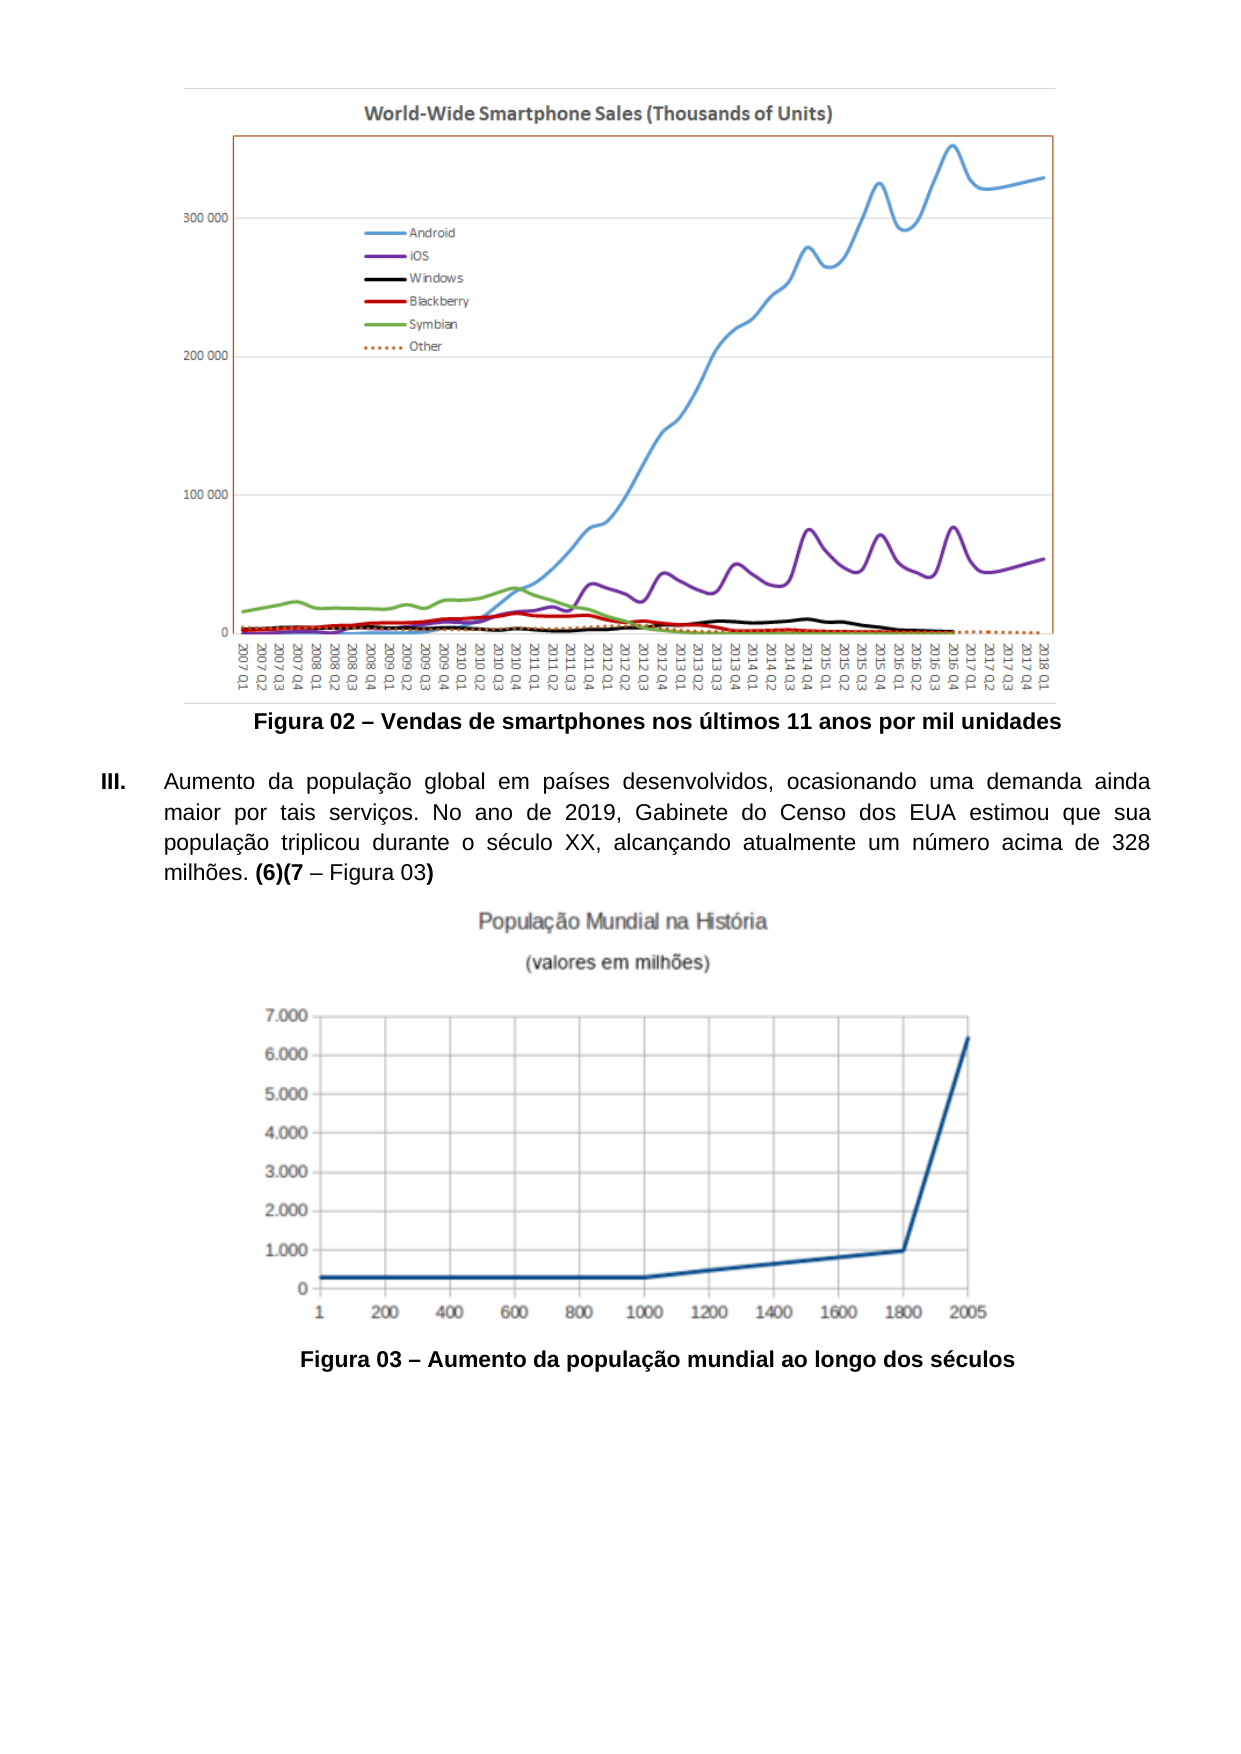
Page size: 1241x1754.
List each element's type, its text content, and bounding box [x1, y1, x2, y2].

list Aumento da população global em países desenvolvidos, ocasionando uma demanda ainda maior por tais serviços. No ano de 2019, Gabinete do Censo dos EUA estimou que sua população triplicou durante o século XX, alcançando atualmente um número acima de 328 milhões. (6)(7 – Figura 03) [126, 768, 1152, 885]
picture [239, 889, 1002, 1342]
text Figura 02 – Vendas de smartphones nos últimos 11 anos por mil unidades [163, 708, 1152, 734]
picture [183, 88, 1057, 704]
text Figura 03 – Aumento da população mundial ao longo dos séculos [163, 1346, 1152, 1372]
